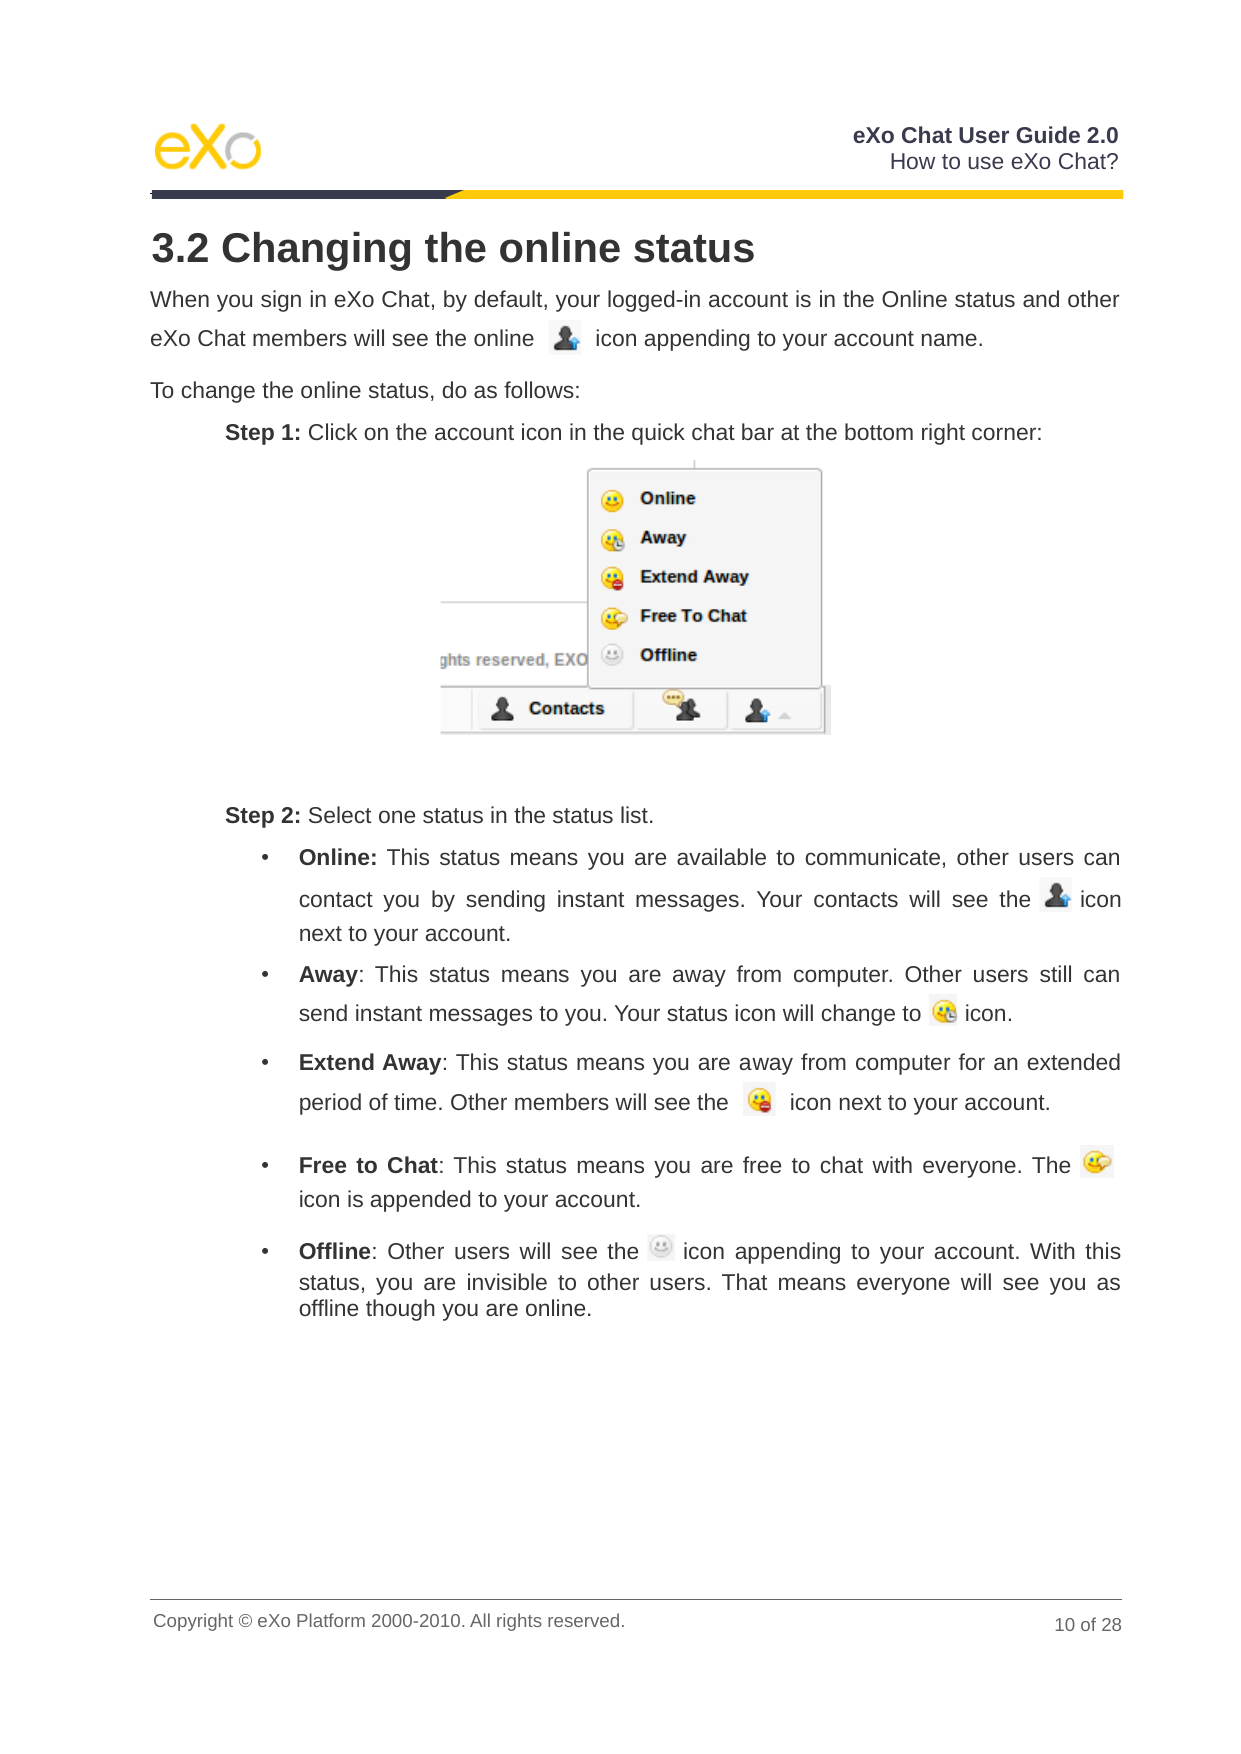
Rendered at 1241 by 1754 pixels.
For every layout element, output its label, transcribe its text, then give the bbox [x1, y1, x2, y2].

list Free to Chat: This status means you are free to chat with everyone. The icon is appended to your account. [261, 1138, 1122, 1212]
list Step 1: Click on the account icon in the quick chat bar at the bottom right corner: [187, 418, 1122, 445]
text To change the online status, do as follows: [150, 377, 1122, 403]
list Offline: Other users will see theicon appending to your account. With this status, you are invisible to other users. That means everyone will see you as offline though you are online. [261, 1227, 1122, 1321]
list Extend Away: This status means you are away from computer for an extended period of time. Other members will see the icon next to your account. [261, 1048, 1122, 1123]
picture [742, 1082, 776, 1116]
picture [1039, 877, 1073, 912]
picture [928, 994, 958, 1026]
list Online: This status means you are available to communicate, other users can contact you by sending instant messages. Your contacts will see theicon next to your account. [261, 844, 1122, 946]
picture [155, 123, 262, 170]
list Step 2: Select one status in the status list. [187, 802, 1122, 829]
picture [647, 1234, 676, 1261]
text When you sign in eXo Chat, by default, your logged-in account is in the Online status and other eXo Chat members will see the online icon appending to your account name. [150, 286, 1122, 362]
list Away: This status means you are away from computer. Other users still can send instant messages to you. Your status icon will change toicon. [261, 961, 1122, 1033]
subtitle Changing the online status [151, 223, 1122, 271]
picture [151, 190, 1124, 199]
picture [1079, 1145, 1115, 1178]
picture [548, 320, 582, 355]
picture [440, 460, 832, 735]
